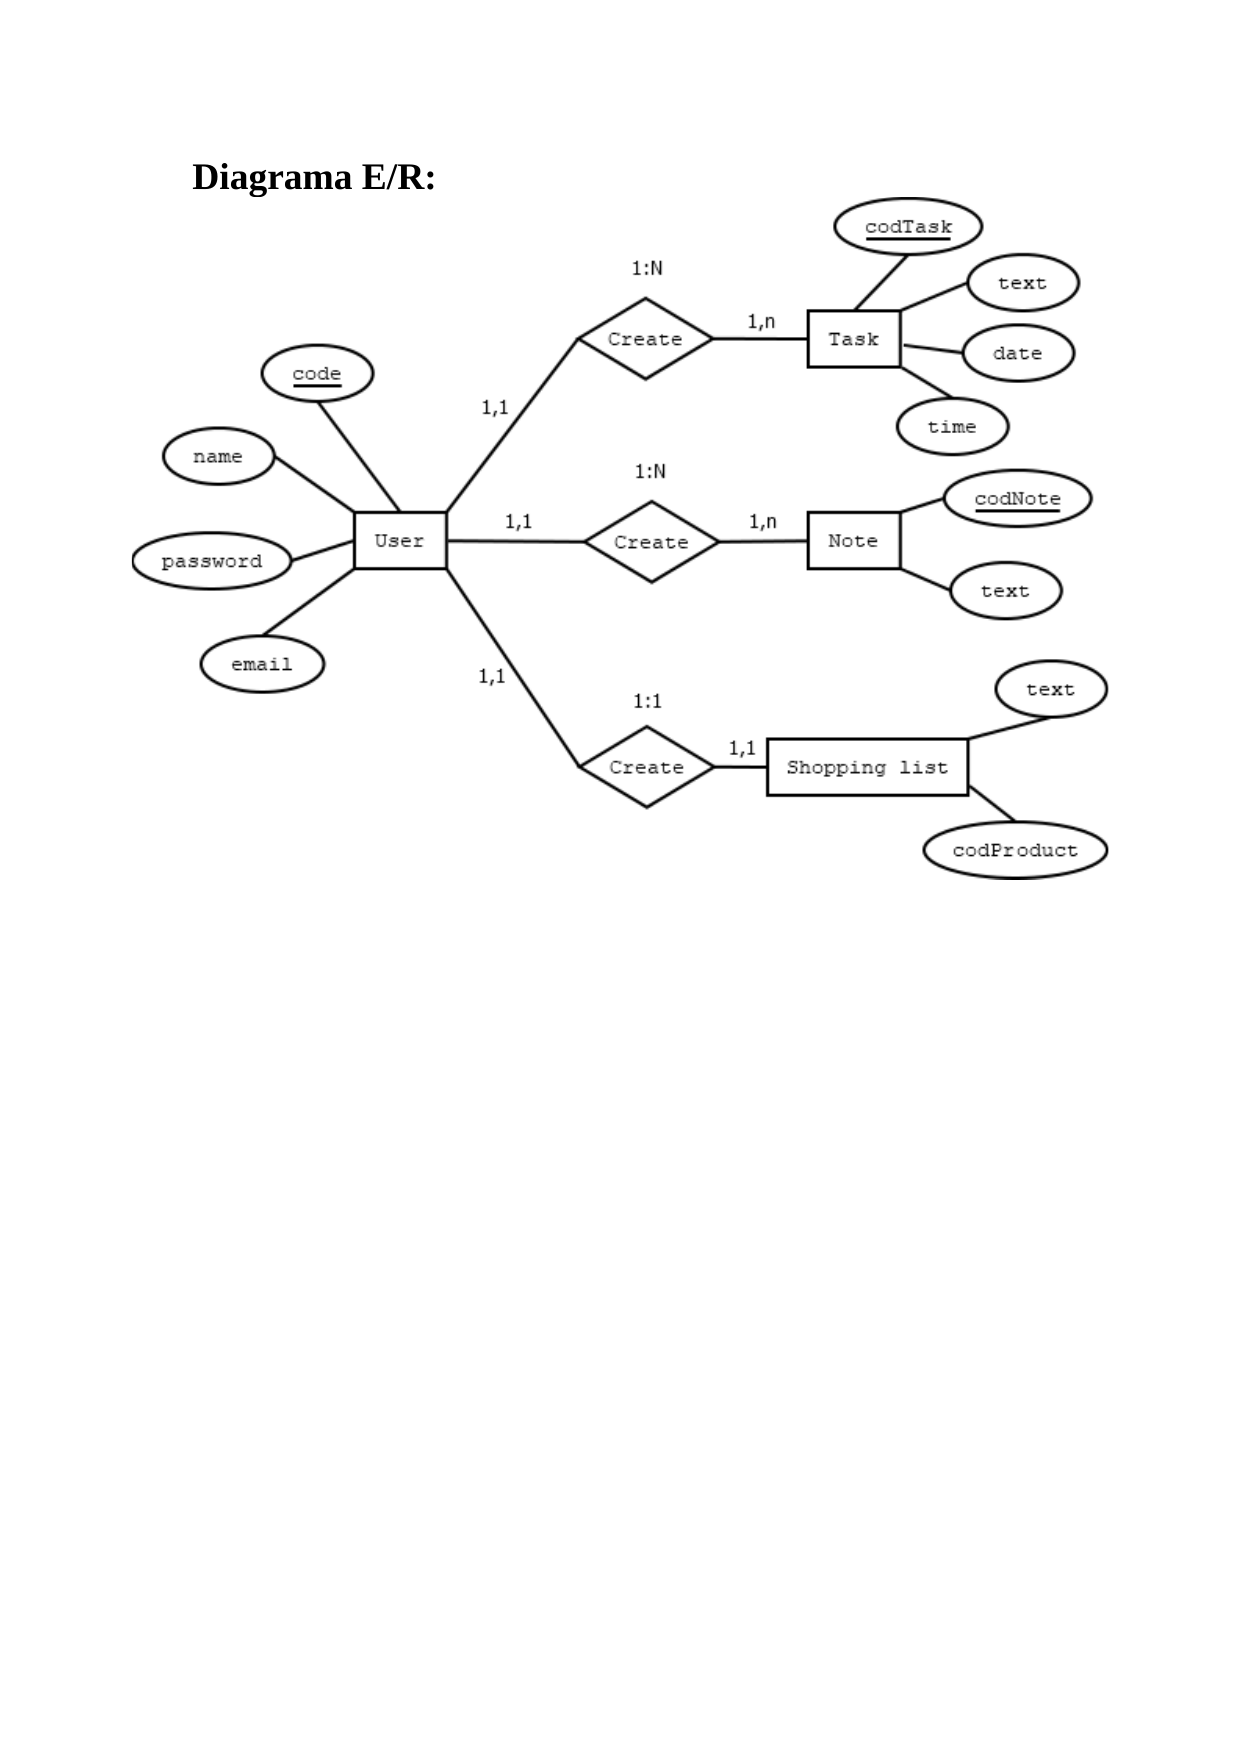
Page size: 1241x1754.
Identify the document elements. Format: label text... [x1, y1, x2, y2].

text Diagrama E/R: [118, 154, 1122, 197]
picture [131, 197, 1109, 880]
